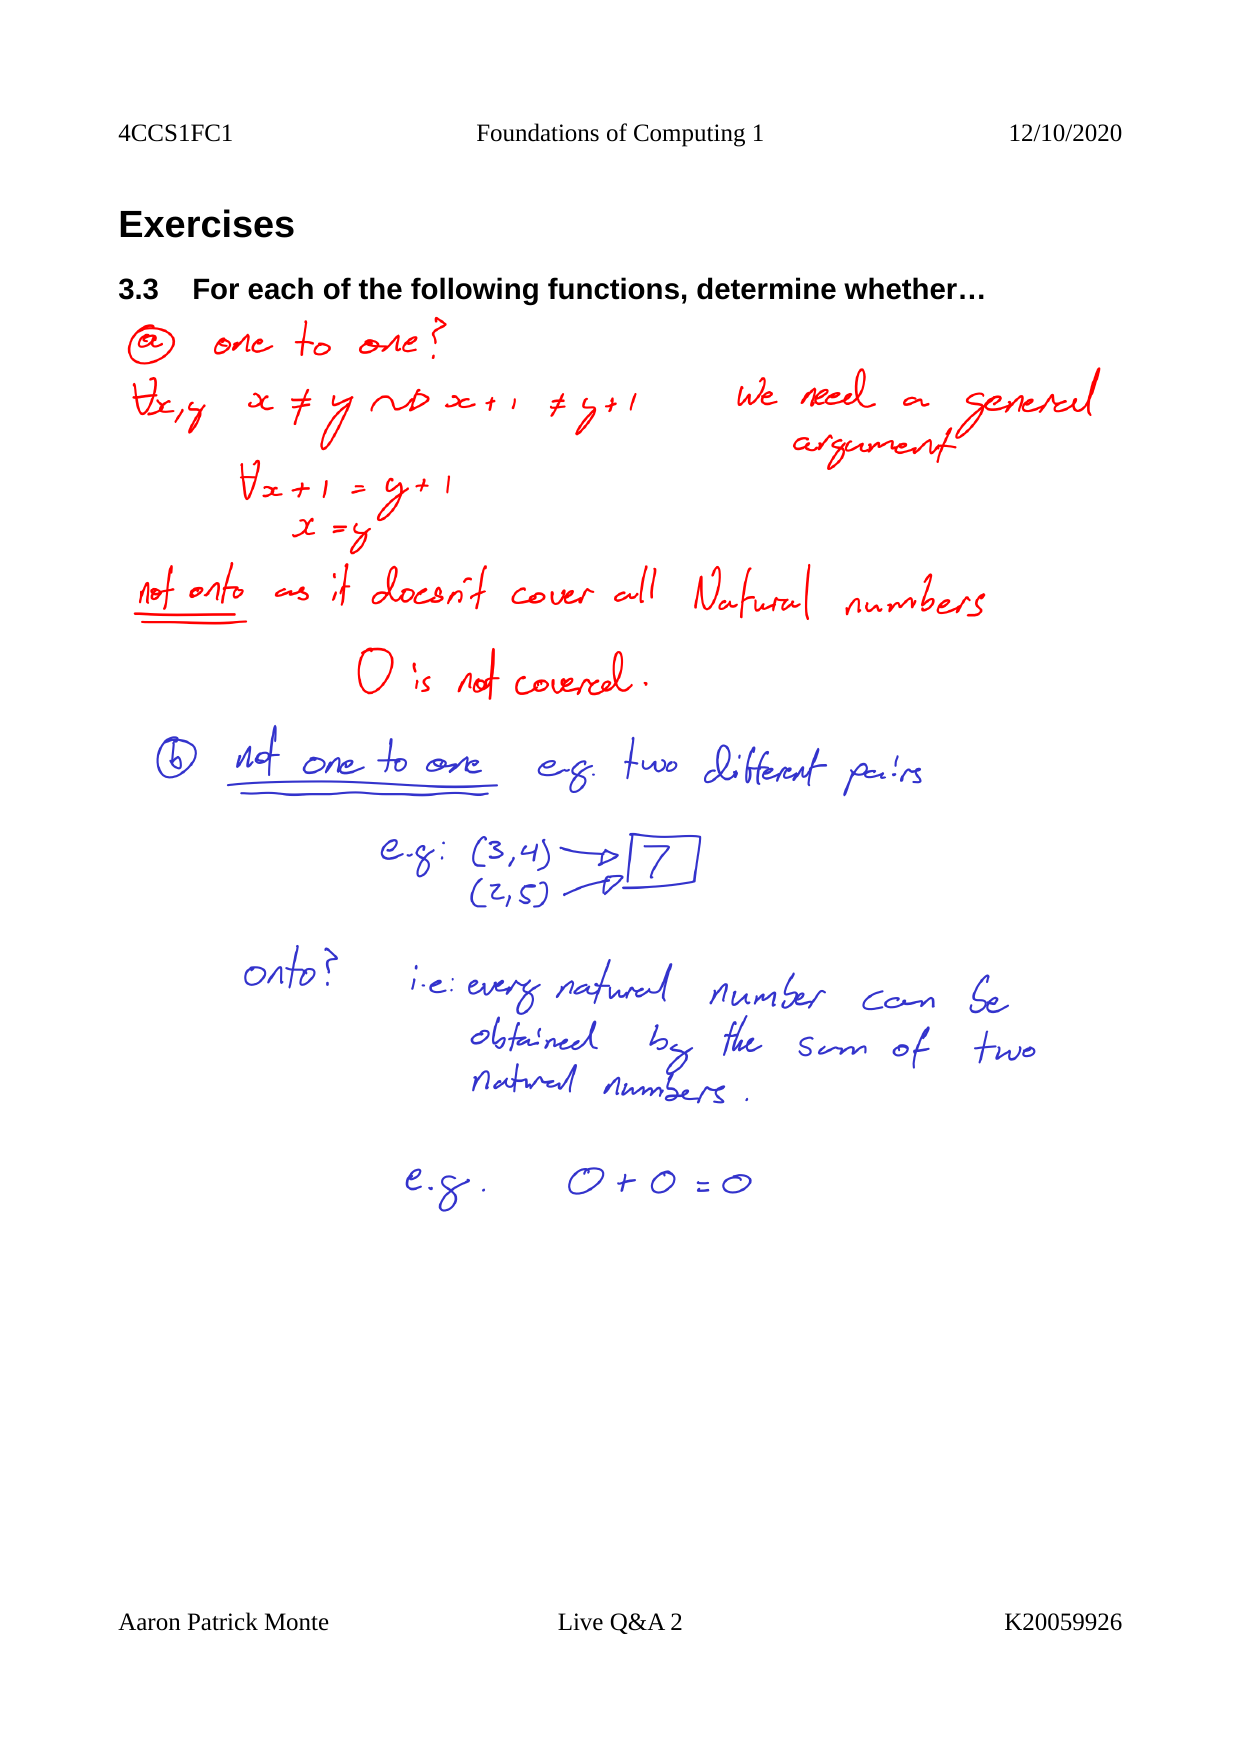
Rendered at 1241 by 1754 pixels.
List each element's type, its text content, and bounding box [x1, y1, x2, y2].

picture [120, 313, 1124, 1228]
subtitle Exercises [118, 201, 1122, 245]
subtitle 3.3 For each of the following functions, determine whether… [118, 272, 1122, 306]
